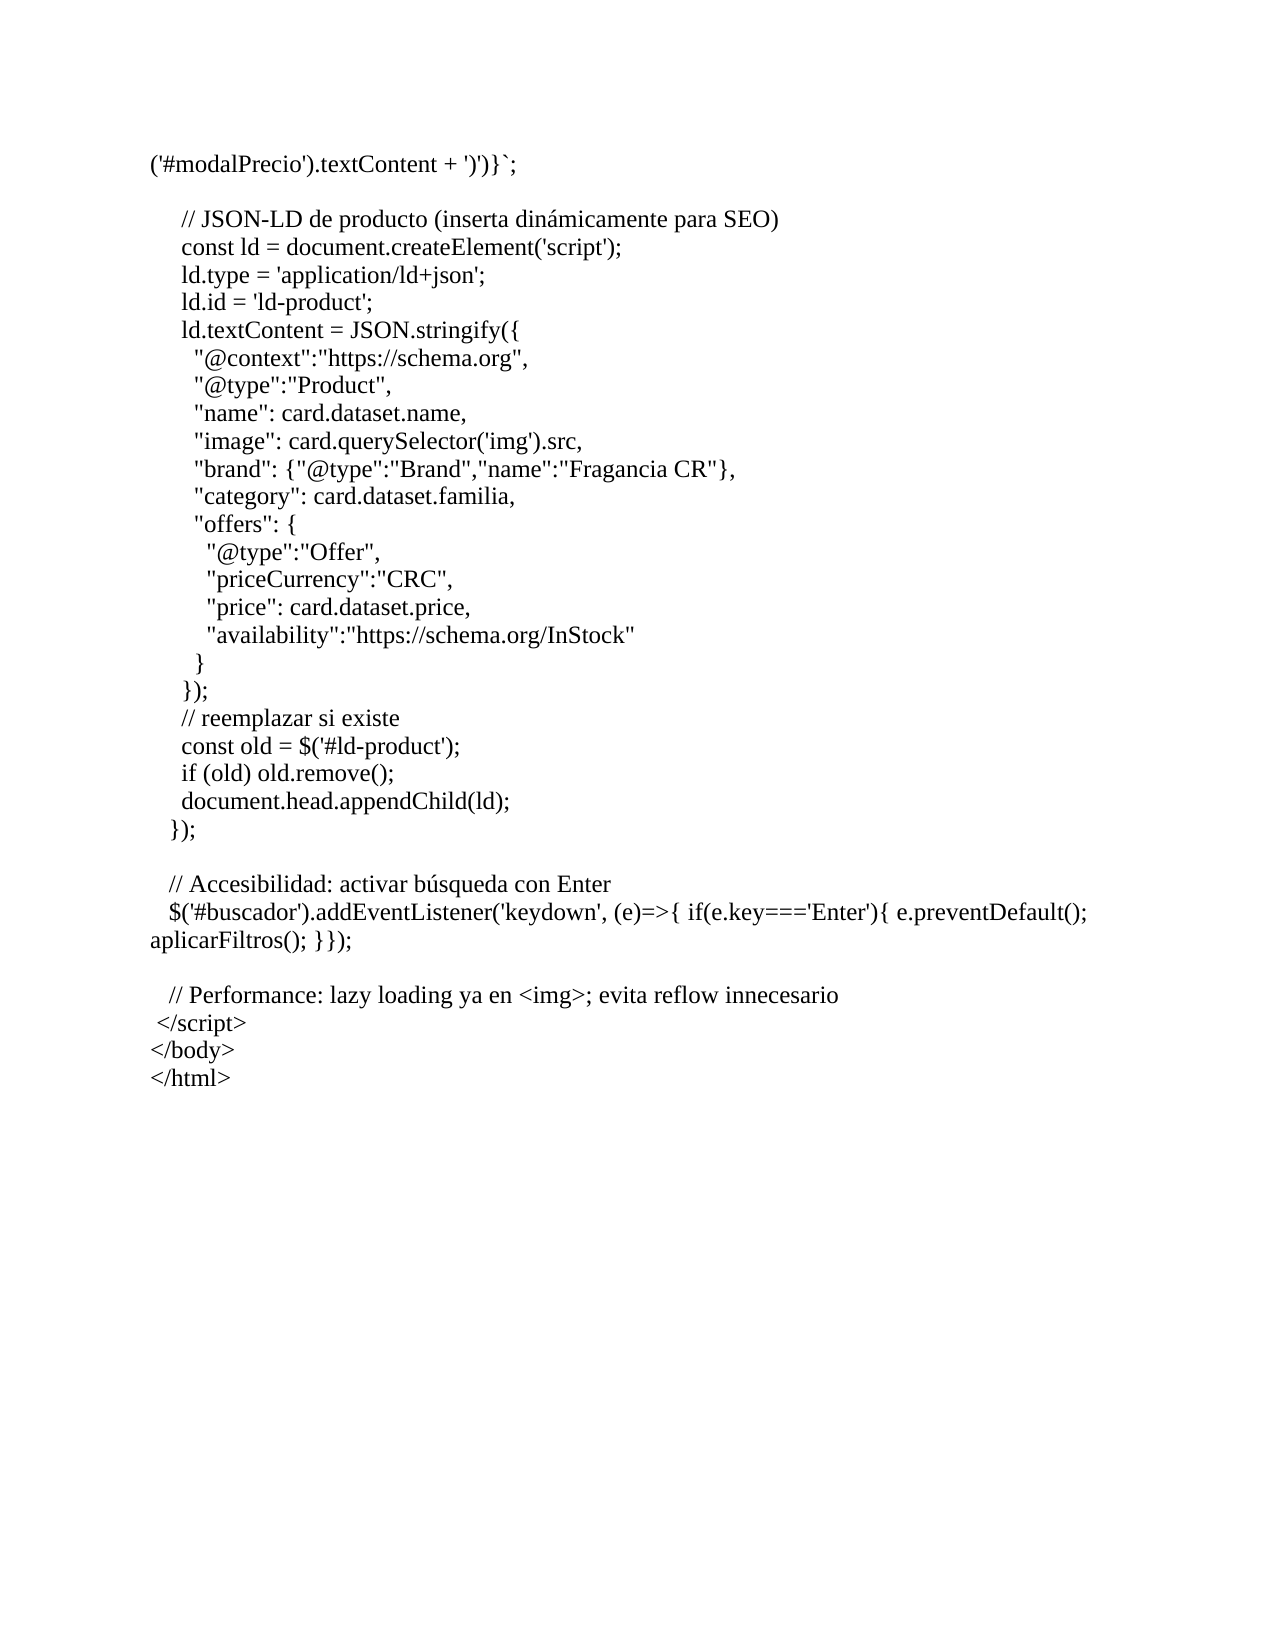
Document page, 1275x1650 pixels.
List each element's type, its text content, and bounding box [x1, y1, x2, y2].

text ('#modalPrecio').textContent + ')')}`; // JSON-LD de producto (inserta dinámicamente para SEO) const ld = document.createElement('script'); ld.type = 'application/ld+json'; ld.id = 'ld-product'; ld.textContent = JSON.stringify({ "@context":"https://schema.org", "@type":"Product", "name": card.dataset.name, "image": card.querySelector('img').src, "brand": {"@type":"Brand","name":"Fragancia CR"}, "category": card.dataset.familia, "offers": { "@type":"Offer", "priceCurrency":"CRC", "price": card.dataset.price, "availability":"https://schema.org/InStock" } }); // reemplazar si existe const old = $('#ld-product'); if (old) old.remove(); document.head.appendChild(ld); }); // Accesibilidad: activar búsqueda con Enter $('#buscador').addEventListener('keydown', (e)=>{ if(e.key==='Enter'){ e.preventDefault(); aplicarFiltros(); }}); // Performance: lazy loading ya en <img>; evita reflow innecesario </script> </body> </html> [150, 150, 1125, 1092]
